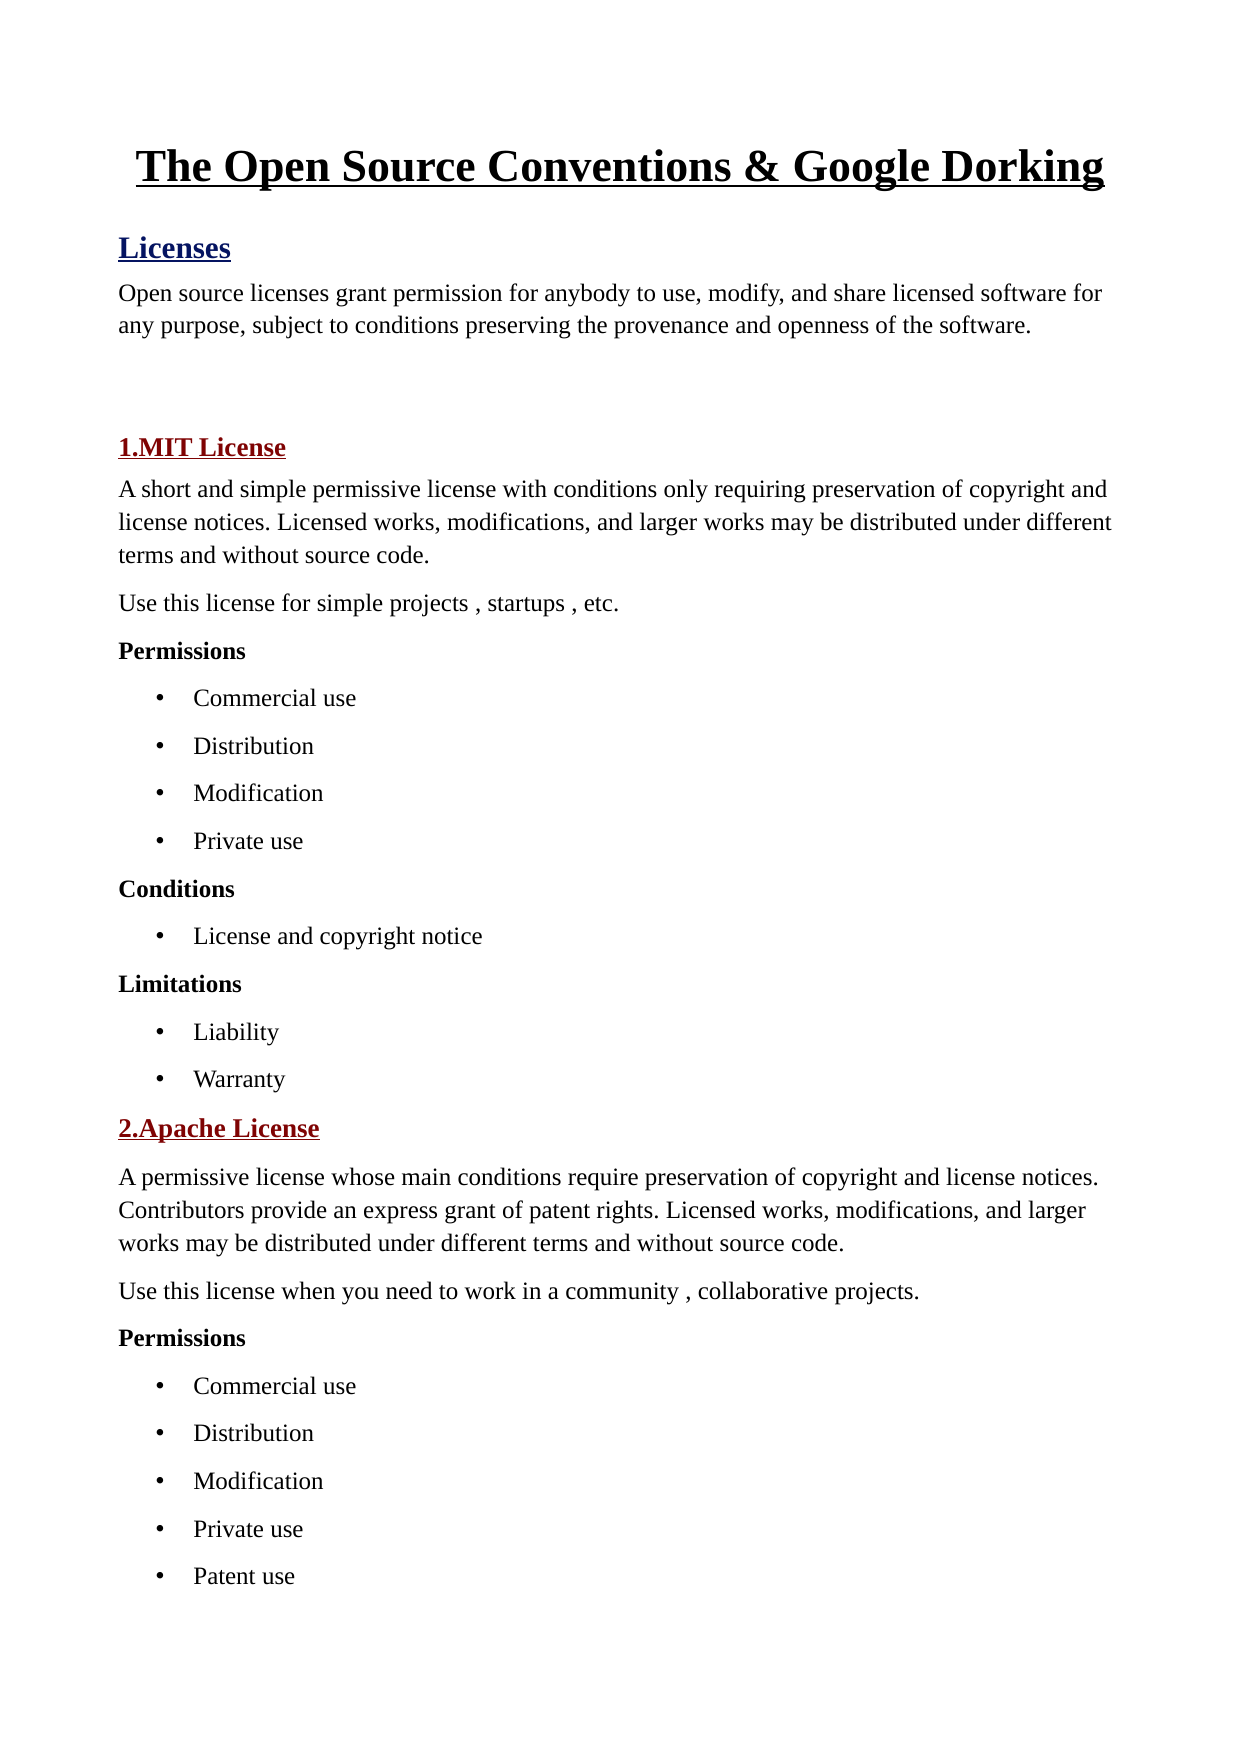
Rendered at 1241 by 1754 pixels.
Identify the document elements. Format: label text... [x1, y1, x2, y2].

list Commercial use [156, 683, 1122, 712]
list Liability [156, 1017, 1122, 1045]
list Private use [156, 1514, 1122, 1542]
subtitle 1.MIT License [118, 431, 1122, 462]
text Use this license for simple projects , startups , etc. [118, 588, 1122, 617]
text A short and simple permissive license with conditions only requiring preservation of copyright and license notices. Licensed works, modifications, and larger works may be distributed under different terms and without source code. [118, 474, 1122, 569]
list Warranty [156, 1064, 1122, 1093]
text Limitations [118, 969, 1122, 998]
text Conditions [118, 874, 1122, 902]
list Modification [156, 1466, 1122, 1495]
list Patent use [156, 1561, 1122, 1590]
text Permissions [118, 636, 1122, 664]
list Distribution [156, 1418, 1122, 1447]
list Modification [156, 778, 1122, 807]
list Distribution [156, 731, 1122, 760]
list Private use [156, 826, 1122, 855]
list Commercial use [156, 1371, 1122, 1400]
text A permissive license whose main conditions require preservation of copyright and license notices. Contributors provide an express grant of patent rights. Licensed works, modifications, and larger works may be distributed under different terms and without source code. [118, 1162, 1122, 1257]
text Use this license when you need to work in a community , collaborative projects. [118, 1276, 1122, 1304]
subtitle Licenses [118, 229, 1122, 265]
list License and copyright notice [156, 921, 1122, 950]
text Permissions [118, 1323, 1122, 1352]
subtitle The Open Source Conventions & Google Dorking [118, 139, 1122, 192]
text Open source licenses grant permission for anybody to use, modify, and share licensed software for any purpose, subject to conditions preserving the provenance and openness of the software. [118, 278, 1122, 339]
text 2.Apache License [118, 1112, 1122, 1143]
